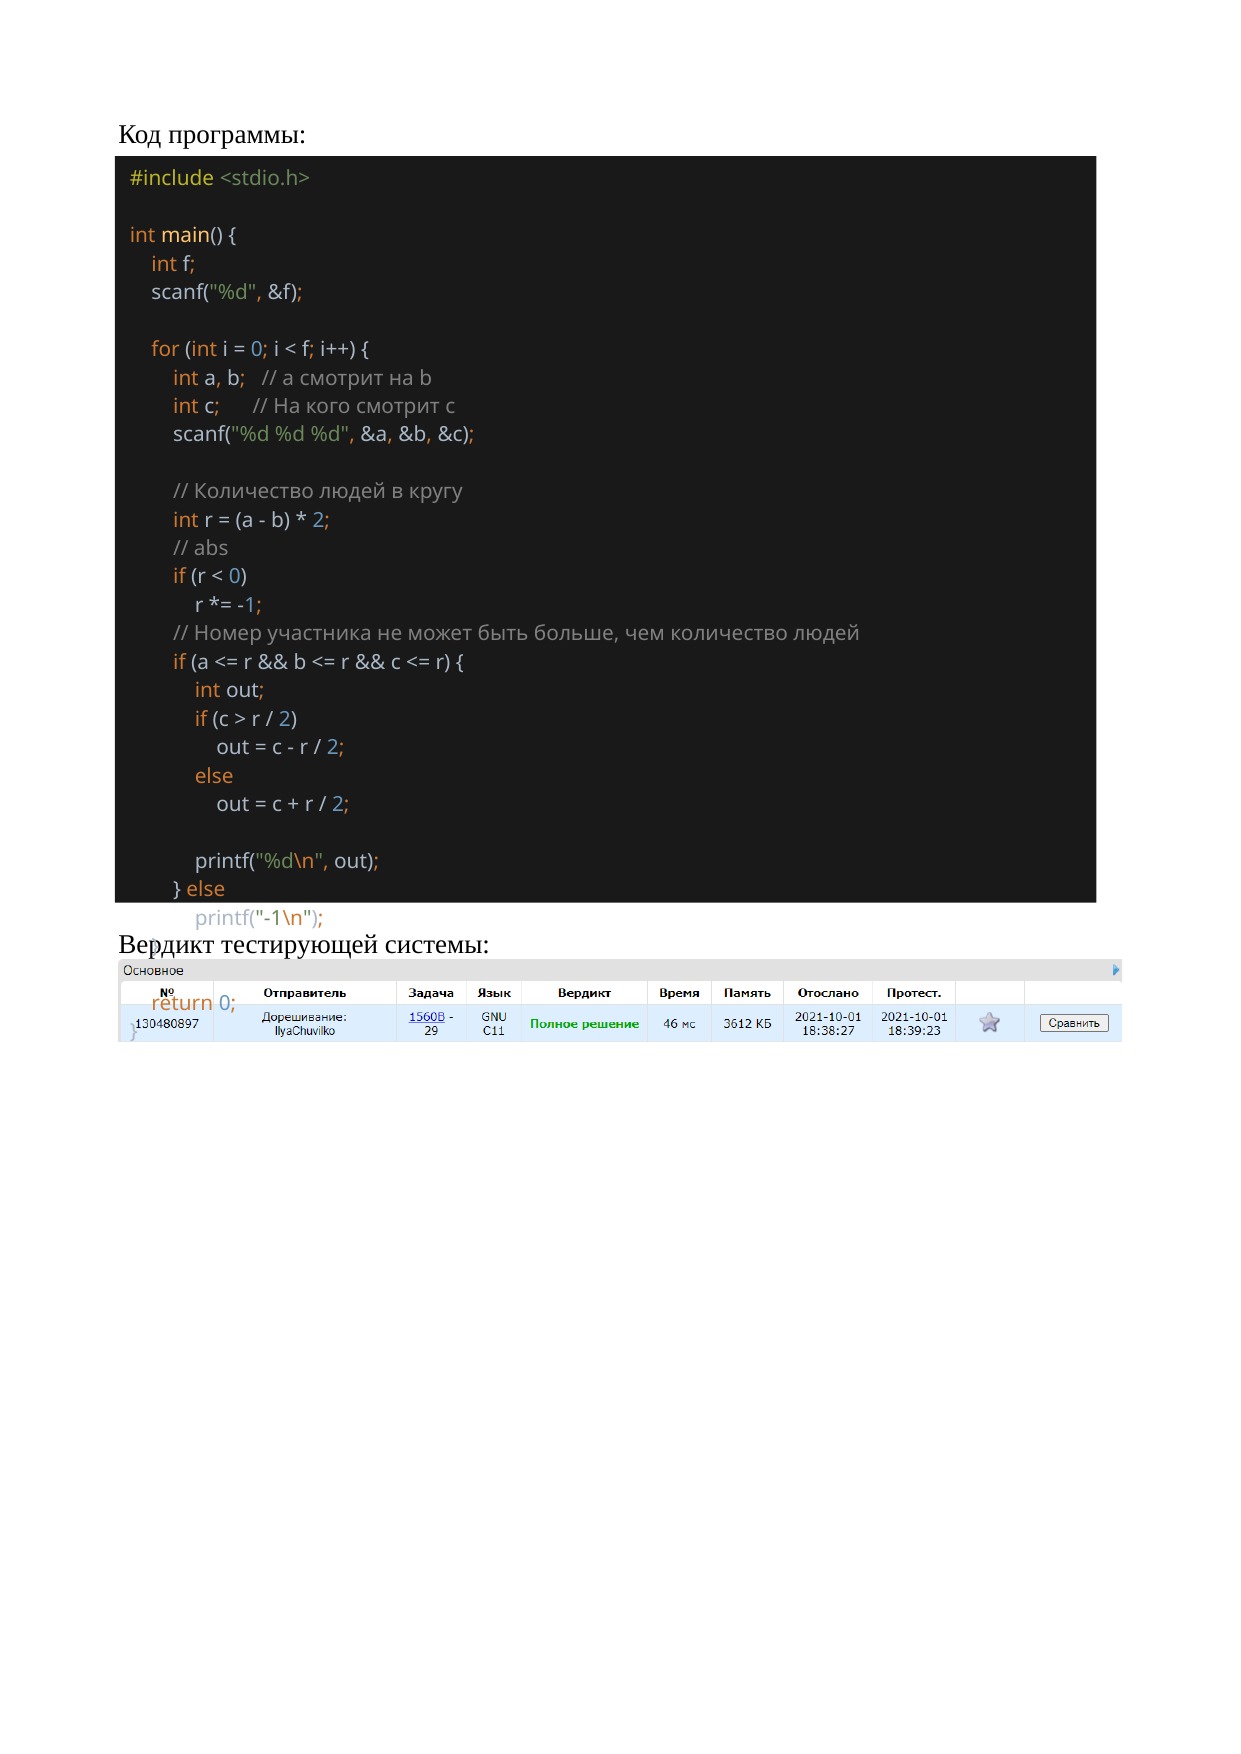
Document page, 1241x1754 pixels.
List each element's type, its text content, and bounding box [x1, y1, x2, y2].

text Код программы: [118, 118, 1122, 149]
text Вердикт тестирующей системы: [118, 928, 1122, 959]
picture [118, 959, 1123, 1042]
